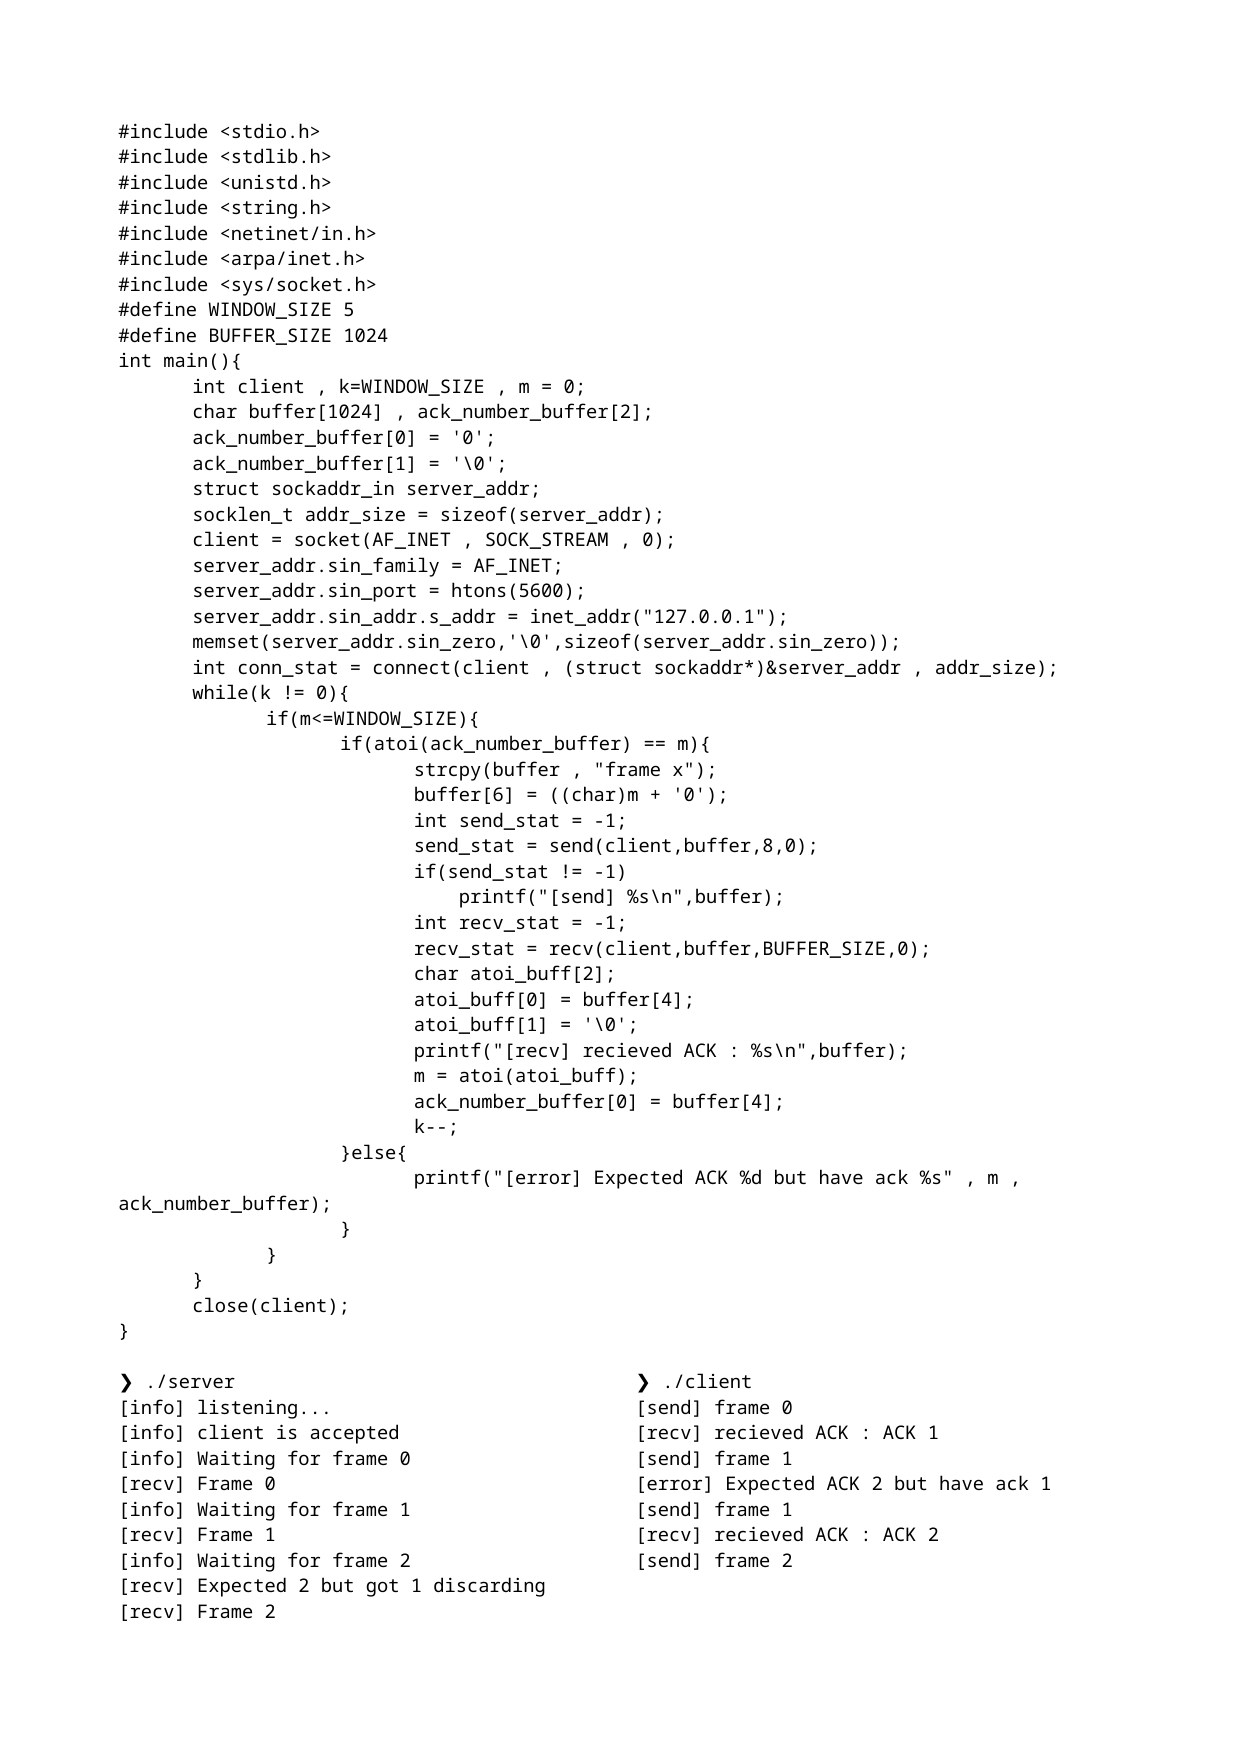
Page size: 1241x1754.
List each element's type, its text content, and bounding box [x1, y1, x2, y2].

text recv_stat = recv(client,buffer,BUFFER_SIZE,0); [118, 935, 1122, 960]
text printf("[send] %s\n",buffer); [118, 884, 1122, 909]
text } [118, 1241, 1122, 1267]
text int conn_stat = connect(client , (struct sockaddr*)&server_addr , addr_size); [118, 654, 1122, 679]
text #define WINDOW_SIZE 5 [118, 297, 1122, 322]
text } [118, 1216, 1122, 1241]
text #include <arpa/inet.h> [118, 246, 1122, 271]
text #include <stdio.h> [118, 118, 1122, 144]
text close(client); [118, 1292, 1122, 1318]
text m = atoi(atoi_buff); [118, 1062, 1122, 1088]
text #include <string.h> [118, 195, 1122, 220]
text }else{ [118, 1139, 1122, 1164]
text int main(){ [118, 348, 1122, 373]
text #include <sys/socket.h> [118, 271, 1122, 297]
text if(m<=WINDOW_SIZE){ [118, 705, 1122, 731]
text #include <unistd.h> [118, 169, 1122, 195]
text strcpy(buffer , "frame x"); [118, 756, 1122, 782]
text [info] Waiting for frame 0 [send] frame 1 [118, 1445, 1122, 1471]
text } [118, 1267, 1122, 1292]
text ack_number_buffer[0] = '0'; [118, 424, 1122, 450]
text [recv] Expected 2 but got 1 discarding [118, 1573, 1122, 1598]
text [recv] Frame 0 [error] Expected ACK 2 but have ack 1 [118, 1471, 1122, 1496]
text ack_number_buffer[1] = '\0'; [118, 450, 1122, 475]
text #include <netinet/in.h> [118, 220, 1122, 246]
text server_addr.sin_family = AF_INET; [118, 552, 1122, 577]
text memset(server_addr.sin_zero,'\0',sizeof(server_addr.sin_zero)); [118, 628, 1122, 654]
text while(k != 0){ [118, 679, 1122, 705]
text ack_number_buffer[0] = buffer[4]; [118, 1088, 1122, 1113]
text server_addr.sin_addr.s_addr = inet_addr("127.0.0.1"); [118, 603, 1122, 628]
text printf("[recv] recieved ACK : %s\n",buffer); [118, 1037, 1122, 1062]
text if(atoi(ack_number_buffer) == m){ [118, 731, 1122, 756]
text server_addr.sin_port = htons(5600); [118, 577, 1122, 603]
text [info] listening... [send] frame 0 [118, 1394, 1122, 1420]
text #define BUFFER_SIZE 1024 [118, 322, 1122, 348]
text struct sockaddr_in server_addr; [118, 475, 1122, 501]
text [recv] Frame 2 [118, 1598, 1122, 1624]
text int recv_stat = -1; [118, 909, 1122, 935]
text #include <stdlib.h> [118, 144, 1122, 169]
text [info] Waiting for frame 2 [send] frame 2 [118, 1547, 1122, 1573]
text atoi_buff[0] = buffer[4]; [118, 986, 1122, 1011]
text send_stat = send(client,buffer,8,0); [118, 833, 1122, 858]
text ❯ ./server ❯ ./client [118, 1369, 1122, 1394]
text socklen_t addr_size = sizeof(server_addr); [118, 501, 1122, 526]
text buffer[6] = ((char)m + '0'); [118, 782, 1122, 807]
text int send_stat = -1; [118, 807, 1122, 833]
text printf("[error] Expected ACK %d but have ack %s" , m , ack_number_buffer); [118, 1164, 1122, 1216]
text [info] client is accepted [recv] recieved ACK : ACK 1 [118, 1420, 1122, 1445]
text client = socket(AF_INET , SOCK_STREAM , 0); [118, 526, 1122, 552]
text } [118, 1318, 1122, 1343]
text int client , k=WINDOW_SIZE , m = 0; [118, 373, 1122, 399]
text atoi_buff[1] = '\0'; [118, 1011, 1122, 1037]
text char atoi_buff[2]; [118, 960, 1122, 986]
text if(send_stat != -1) [118, 858, 1122, 884]
text [recv] Frame 1 [recv] recieved ACK : ACK 2 [118, 1522, 1122, 1547]
text k--; [118, 1113, 1122, 1139]
text char buffer[1024] , ack_number_buffer[2]; [118, 399, 1122, 424]
text [info] Waiting for frame 1 [send] frame 1 [118, 1496, 1122, 1522]
